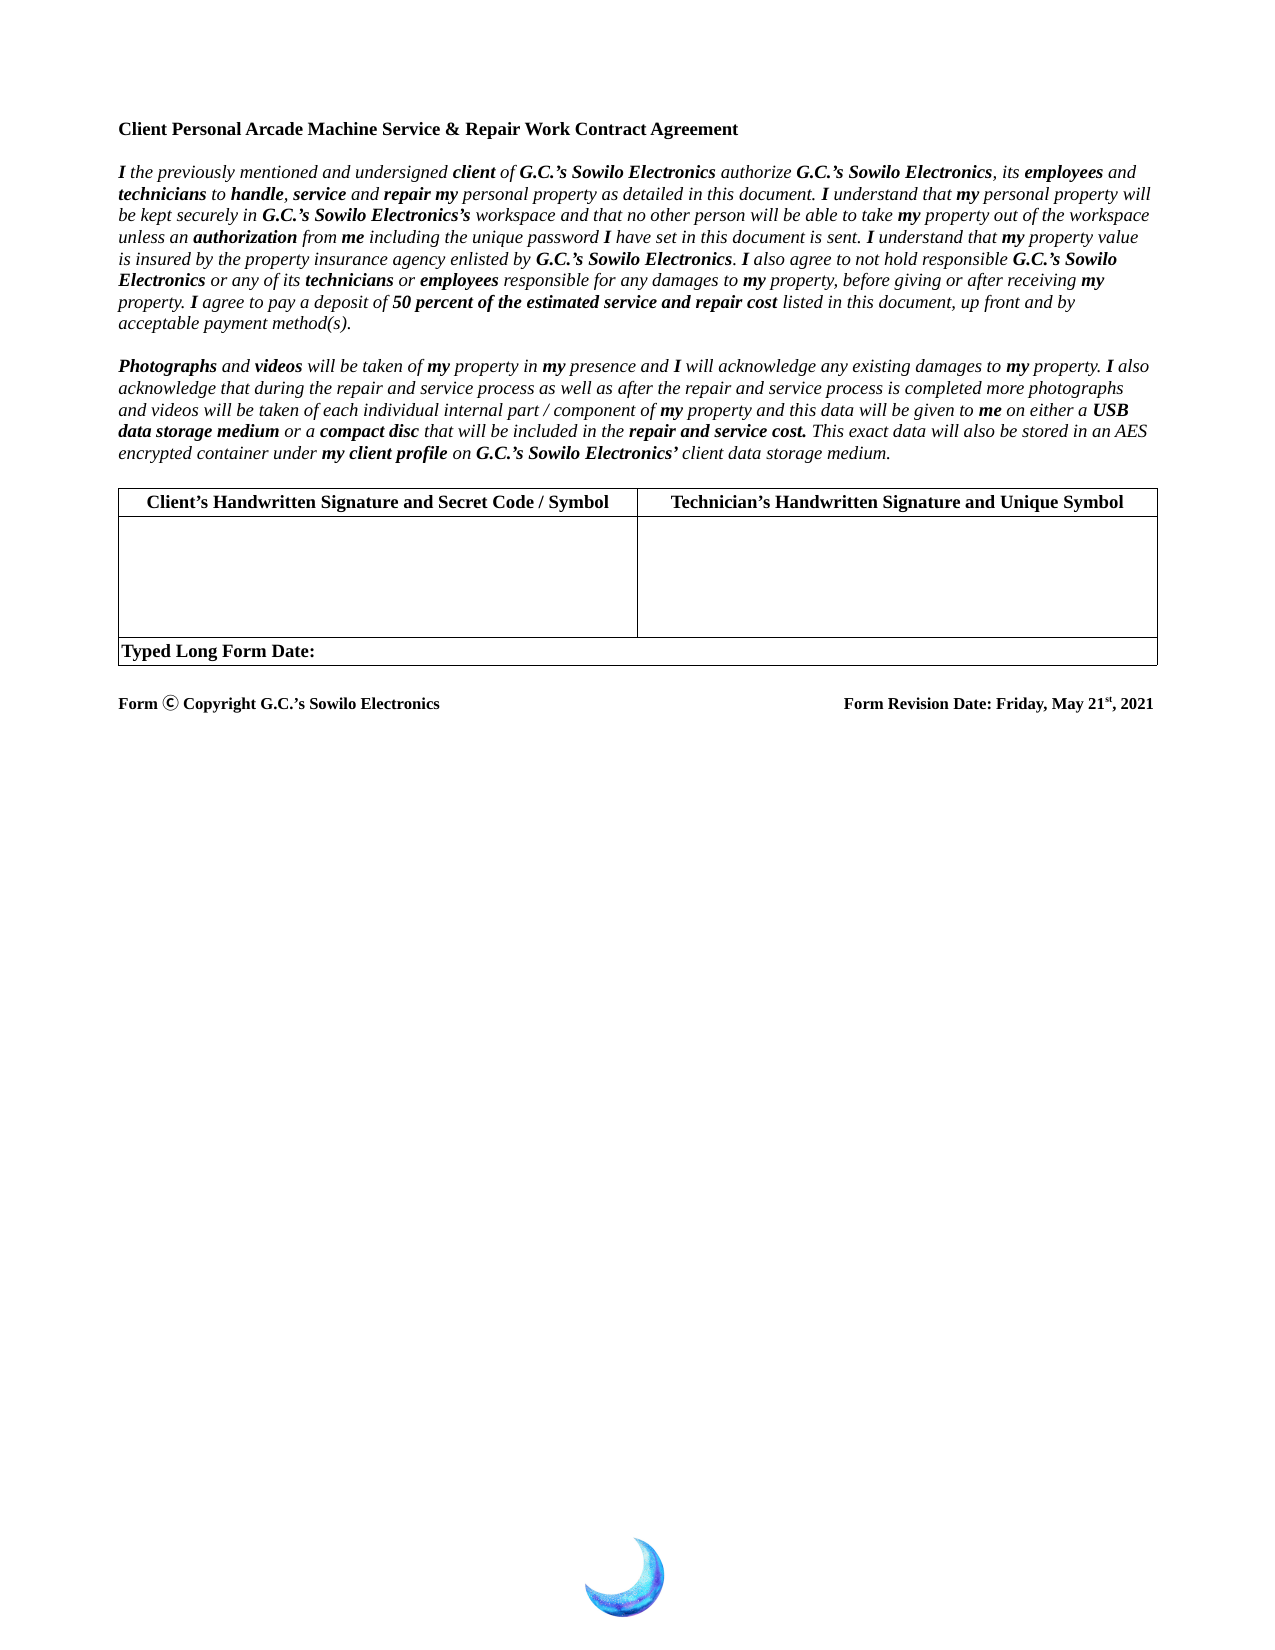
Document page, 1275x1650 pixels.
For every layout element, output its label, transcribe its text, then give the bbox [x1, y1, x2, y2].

table_cell [119, 517, 637, 637]
picture [575, 1527, 675, 1628]
text Photographs and videos will be taken of my property in my presence and I will acknowledge any existing damages to my property. I also acknowledge that during the repair and service process as well as after the repair and service process is completed more photographs and videos will be taken of each individual internal part / component of my property and this data will be given to me on either a USB data storage medium or a compact disc that will be included in the repair and service cost. This exact data will also be stored in an AES encrypted container under my client profile on G.C.’s Sowilo Electronics’ client data storage medium. [118, 355, 1157, 463]
text Form Ⓒ Copyright G.C.’s Sowilo Electronics Form Revision Date: Friday, May 21st, 2021 [118, 694, 1157, 713]
table_header Client’s Handwritten Signature and Secret Code / Symbol [119, 489, 637, 516]
table_header Typed Long Form Date: [119, 638, 1157, 665]
text I the previously mentioned and undersigned client of G.C.’s Sowilo Electronics authorize G.C.’s Sowilo Electronics, its employees and technicians to handle, service and repair my personal property as detailed in this document. I understand that my personal property will be kept securely in G.C.’s Sowilo Electronics’s workspace and that no other person will be able to take my property out of the workspace unless an authorization from me including the unique password I have set in this document is sent. I understand that my property value is insured by the property insurance agency enlisted by G.C.’s Sowilo Electronics. I also agree to not hold responsible G.C.’s Sowilo Electronics or any of its technicians or employees responsible for any damages to my property, before giving or after receiving my property. I agree to pay a deposit of 50 percent of the estimated service and repair cost listed in this document, up front and by acceptable payment method(s). [118, 161, 1157, 334]
table_cell [638, 517, 1157, 637]
text Client Personal Arcade Machine Service & Repair Work Contract Agreement [118, 118, 1157, 140]
table_header Technician’s Handwritten Signature and Unique Symbol [638, 489, 1157, 516]
